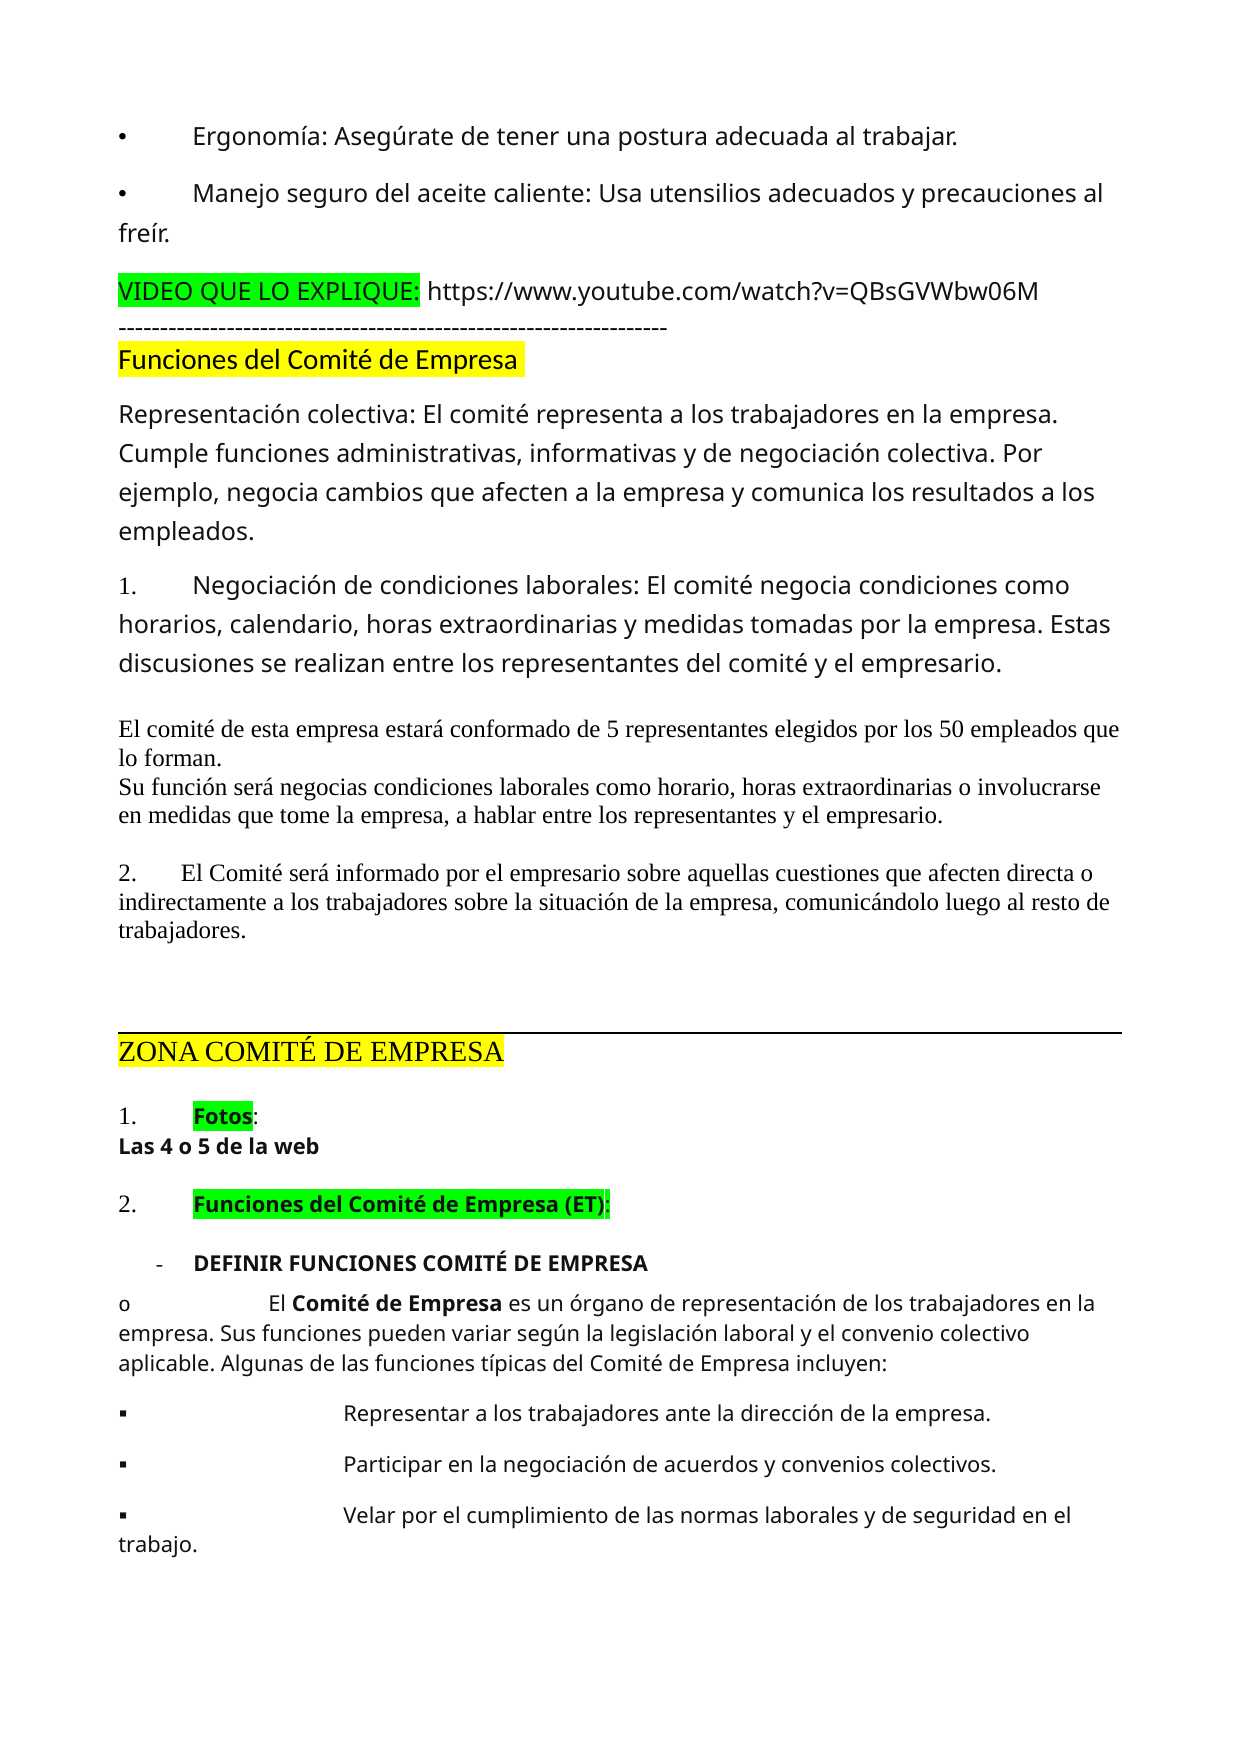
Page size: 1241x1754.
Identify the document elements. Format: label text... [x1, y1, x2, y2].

text Las 4 o 5 de la web [118, 1131, 1122, 1161]
text VIDEO QUE LO EXPLIQUE: https://www.youtube.com/watch?v=QBsGVWbw06M [118, 273, 1122, 307]
text ------------------------------------------------------------------ [118, 312, 1122, 341]
text 2. El Comité será informado por el empresario sobre aquellas cuestiones que afecten directa o indirectamente a los trabajadores sobre la situación de la empresa, comunicándolo luego al resto de trabajadores. [118, 858, 1122, 944]
list Velar por el cumplimiento de las normas laborales y de seguridad en el trabajo. [118, 1499, 1122, 1559]
list Ergonomía: Asegúrate de tener una postura adecuada al trabajar. [118, 118, 1122, 152]
text Representación colectiva: El comité representa a los trabajadores en la empresa. Cumple funciones administrativas, informativas y de negociación colectiva. Por ejemplo, negocia cambios que afecten a la empresa y comunica los resultados a los empleados. [118, 397, 1122, 548]
list Negociación de condiciones laborales: El comité negocia condiciones como horarios, calendario, horas extraordinarias y medidas tomadas por la empresa. Estas discusiones se realizan entre los representantes del comité y el empresario. [118, 568, 1122, 680]
text Funciones del Comité de Empresa [118, 341, 1122, 377]
text Su función será negocias condiciones laborales como horario, horas extraordinarias o involucrarse en medidas que tome la empresa, a hablar entre los representantes y el empresario. [118, 772, 1122, 829]
text ZONA COMITÉ DE EMPRESA [118, 1034, 1122, 1067]
list El Comité de Empresa es un órgano de representación de los trabajadores en la empresa. Sus funciones pueden variar según la legislación laboral y el convenio colectivo aplicable. Algunas de las funciones típicas del Comité de Empresa incluyen: [118, 1288, 1122, 1377]
list Participar en la negociación de acuerdos y convenios colectivos. [118, 1449, 1122, 1479]
list Funciones del Comité de Empresa (ET): [118, 1189, 1122, 1219]
list DEFINIR FUNCIONES COMITÉ DE EMPRESA [156, 1248, 1122, 1278]
text El comité de esta empresa estará conformado de 5 representantes elegidos por los 50 empleados que lo forman. [118, 714, 1122, 772]
list Fotos: [118, 1101, 1122, 1131]
list Manejo seguro del aceite caliente: Usa utensilios adecuados y precauciones al freír. [118, 176, 1122, 249]
list Representar a los trabajadores ante la dirección de la empresa. [118, 1398, 1122, 1428]
